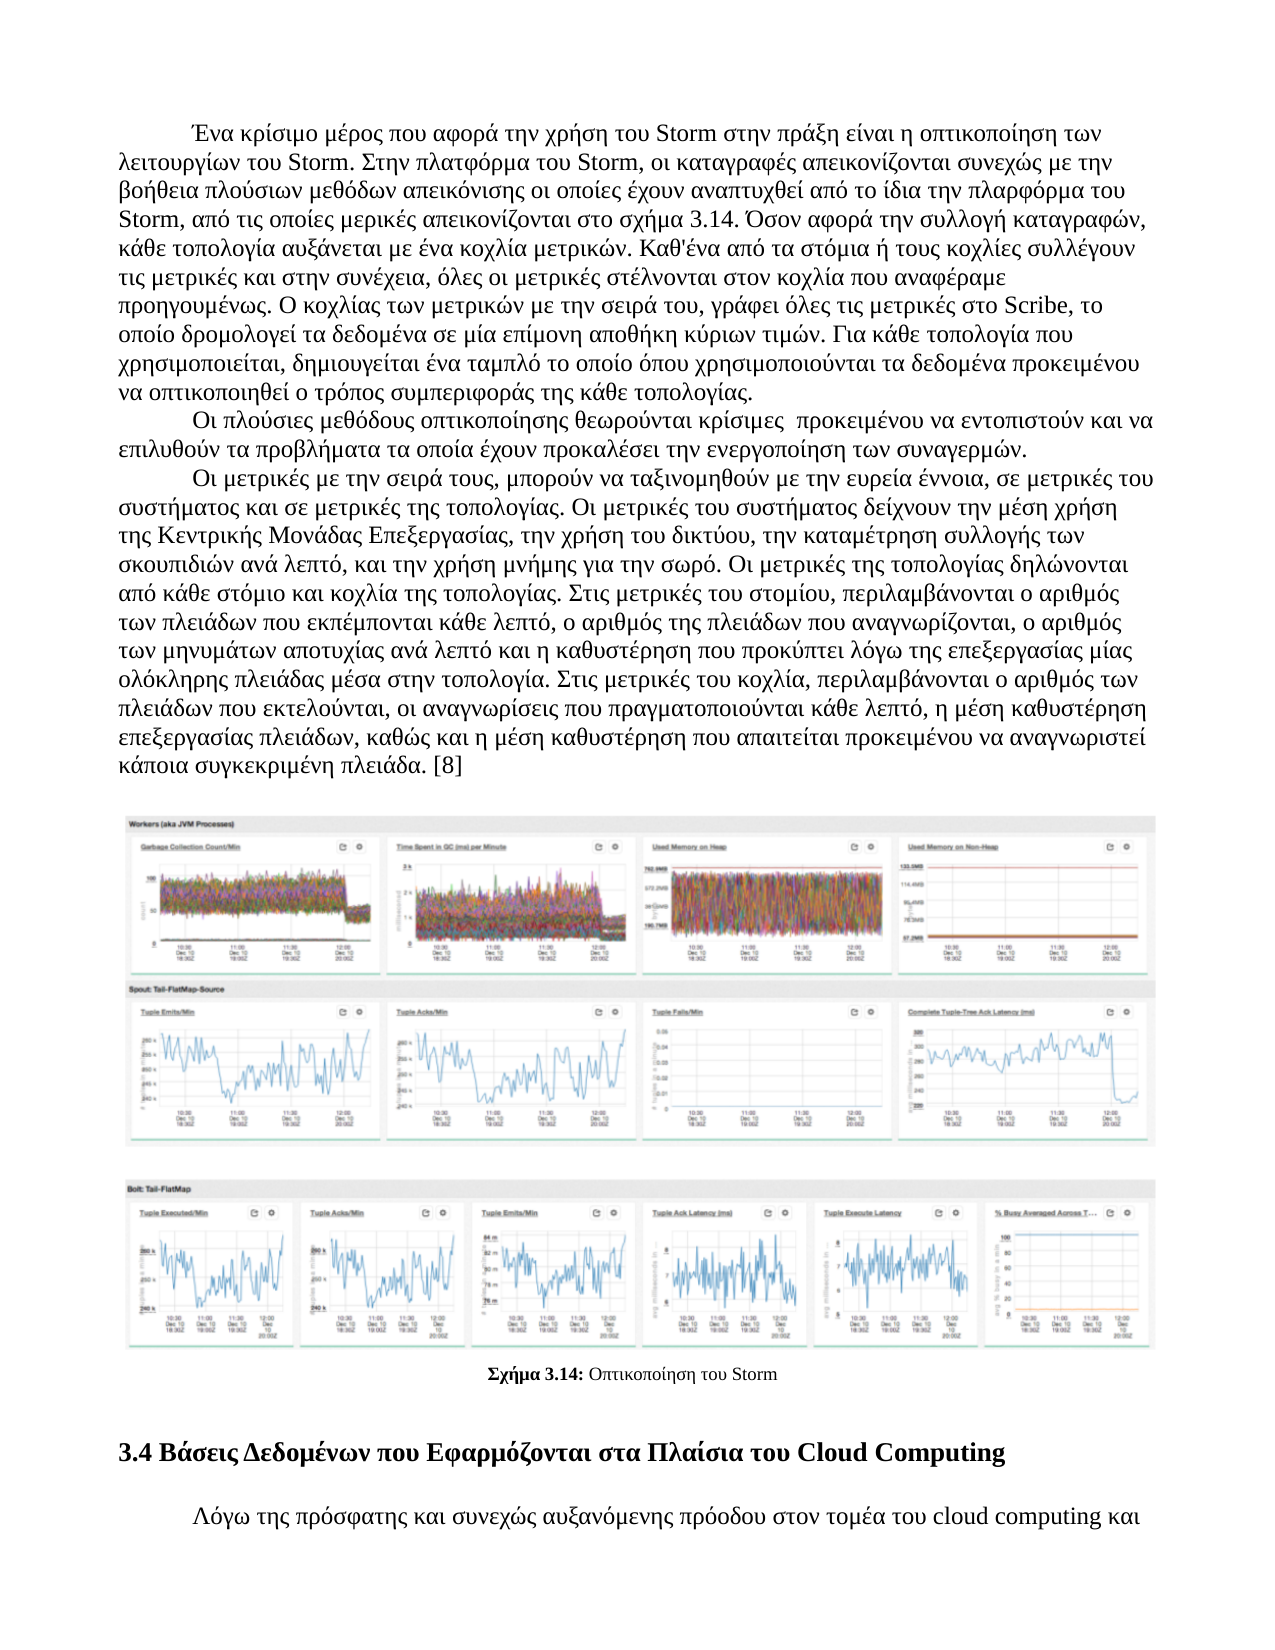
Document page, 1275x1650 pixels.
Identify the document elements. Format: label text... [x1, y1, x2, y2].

text Ένα κρίσιμο μέρος που αφορά την χρήση του Storm στην πράξη είναι η οπτικοποίηση των λειτουργίων του Storm. Στην πλατφόρμα του Storm, οι καταγραφές απεικονίζονται συνεχώς με την βοήθεια πλούσιων μεθόδων απεικόνισης οι οποίες έχουν αναπτυχθεί από το ίδια την πλαρφόρμα του Storm, από τις οποίες μερικές απεικονίζονται στο σχήμα 3.14. Όσον αφορά την συλλογή καταγραφών, κάθε τοπολογία αυξάνεται με ένα κοχλία μετρικών. Καθ'ένα από τα στόμια ή τους κοχλίες συλλέγουν τις μετρικές και στην συνέχεια, όλες οι μετρικές στέλνονται στον κοχλία που αναφέραμε προηγουμένως. Ο κοχλίας των μετρικών με την σειρά του, γράφει όλες τις μετρικές στο Scribe, το οποίο δρομολογεί τα δεδομένα σε μία επίμονη αποθήκη κύριων τιμών. Για κάθε τοπολογία που χρησιμοποιείται, δημιουγείται ένα ταμπλό το οποίο όπου χρησιμοποιούνται τα δεδομένα προκειμένου να οπτικοποιηθεί ο τρόπος συμπεριφοράς της κάθε τοπολογίας. [118, 118, 1157, 406]
text Σχήμα 3.14: Οπτικοποίηση του Storm [118, 1358, 1157, 1386]
text Λόγω της πρόσφατης και συνεχώς αυξανόμενης πρόοδου στον τομέα του cloud computing και [118, 1499, 1157, 1530]
text 3.4 Βάσεις Δεδομένων που Εφαρμόζονται στα Πλαίσια του Cloud Computing [118, 1437, 1157, 1468]
picture [118, 808, 1157, 1358]
text Οι πλούσιες μεθόδους οπτικοποίησης θεωρούνται κρίσιμες προκειμένου να εντοπιστούν και να επιλυθούν τα προβλήματα τα οποία έχουν προκαλέσει την ενεργοποίηση των συναγερμών. [118, 406, 1157, 463]
text Οι μετρικές με την σειρά τους, μπορούν να ταξινομηθούν με την ευρεία έννοια, σε μετρικές του συστήματος και σε μετρικές της τοπολογίας. Οι μετρικές του συστήματος δείχνουν την μέση χρήση της Κεντρικής Μονάδας Επεξεργασίας, την χρήση του δικτύου, την καταμέτρηση συλλογής των σκουπιδιών ανά λεπτό, και την χρήση μνήμης για την σωρό. Οι μετρικές της τοπολογίας δηλώνονται από κάθε στόμιο και κοχλία της τοπολογίας. Στις μετρικές του στομίου, περιλαμβάνονται ο αριθμός των πλειάδων που εκπέμπονται κάθε λεπτό, ο αριθμός της πλειάδων που αναγνωρίζονται, ο αριθμός των μηνυμάτων αποτυχίας ανά λεπτό και η καθυστέρηση που προκύπτει λόγω της επεξεργασίας μίας ολόκληρης πλειάδας μέσα στην τοπολογία. Στις μετρικές του κοχλία, περιλαμβάνονται ο αριθμός των πλειάδων που εκτελούνται, οι αναγνωρίσεις που πραγματοποιούνται κάθε λεπτό, η μέση καθυστέρηση επεξεργασίας πλειάδων, καθώς και η μέση καθυστέρηση που απαιτείται προκειμένου να αναγνωριστεί κάποια συγκεκριμένη πλειάδα. [8] [118, 463, 1157, 779]
